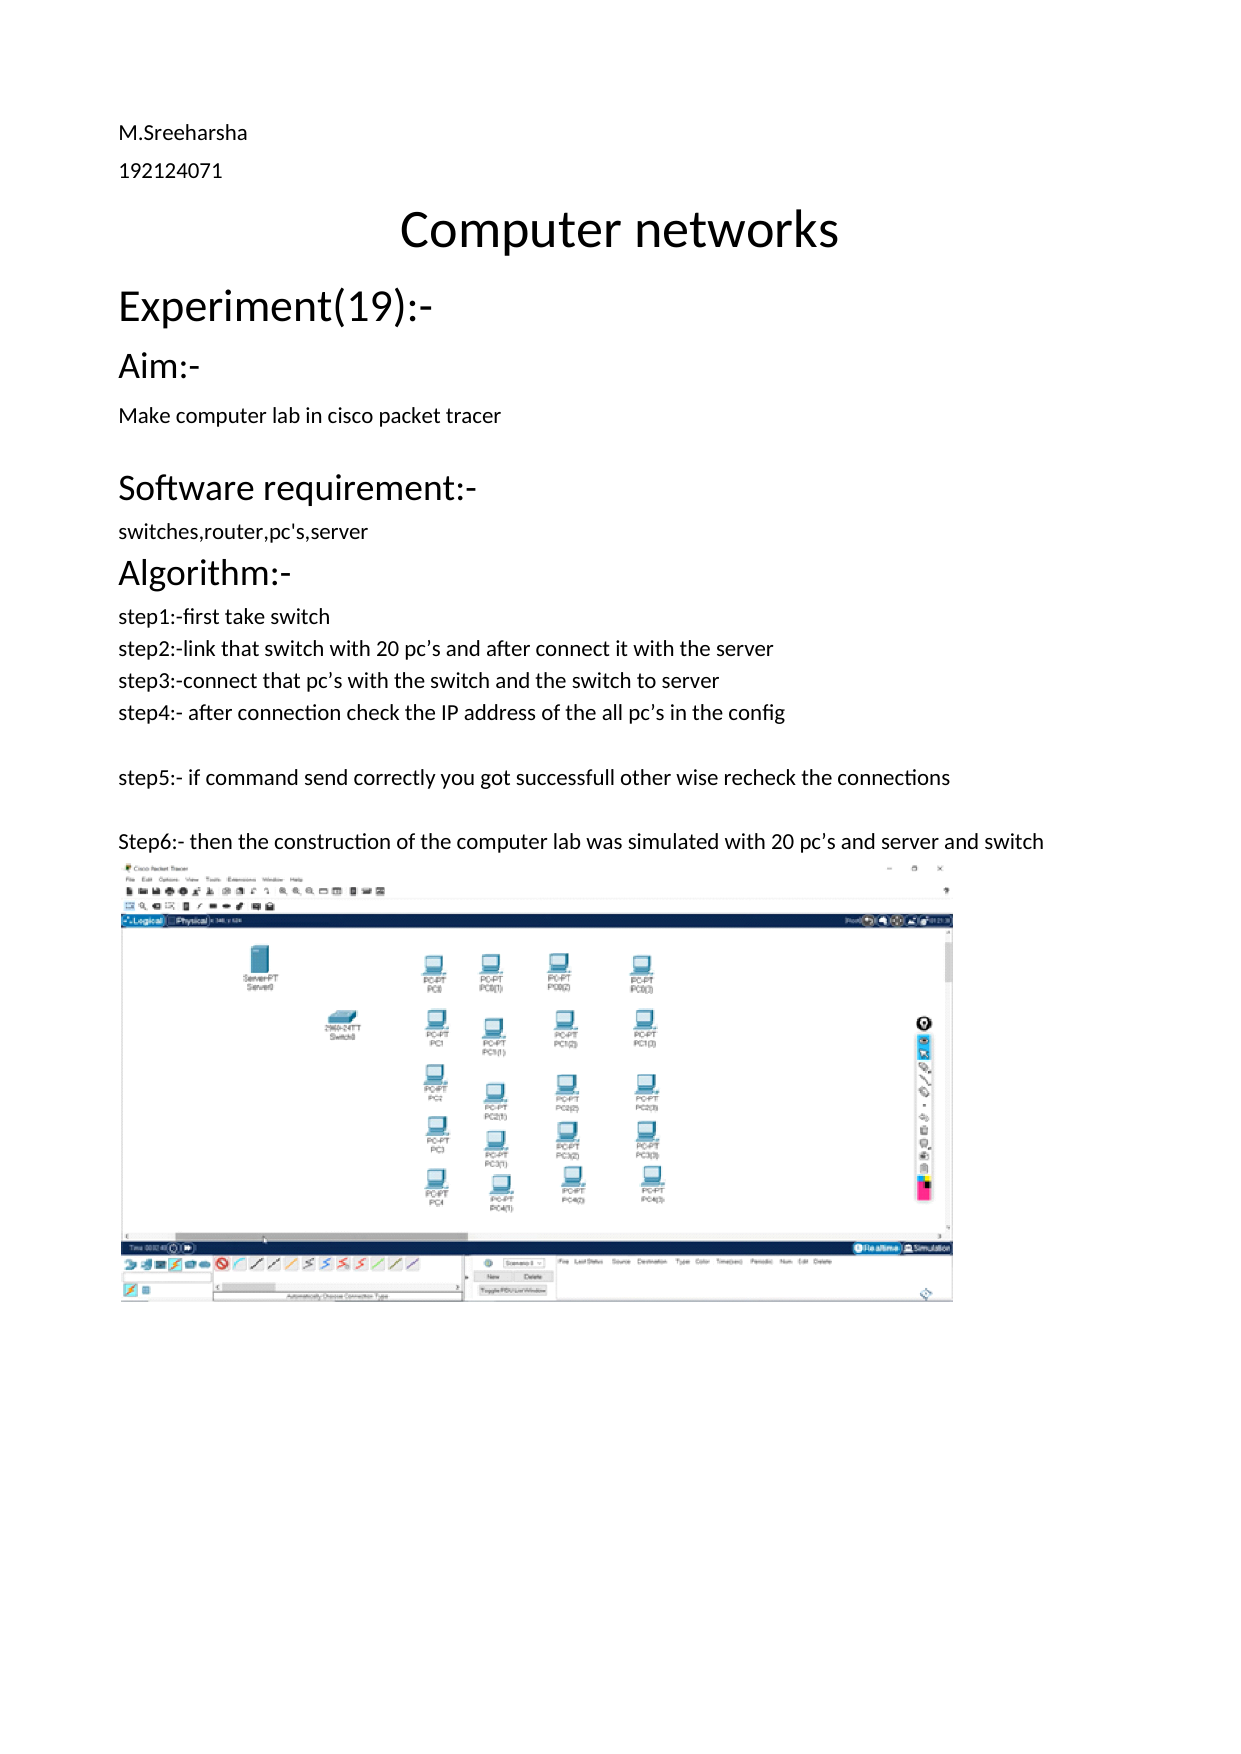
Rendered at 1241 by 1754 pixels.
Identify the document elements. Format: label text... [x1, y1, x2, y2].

text step1:-first take switch [118, 602, 1122, 630]
text Aim:- Make computer lab in cisco packet tracer [118, 342, 1122, 429]
text Computer networks [118, 195, 1122, 261]
text step5:- if command send correctly you got successfull other wise recheck the connections [118, 763, 1122, 791]
text Algorithm:- [118, 549, 1122, 595]
text 192124071 [118, 157, 1122, 184]
text Experiment(19):- [118, 277, 1122, 333]
text step4:- after connection check the IP address of the all pc’s in the config [118, 698, 1122, 726]
text step3:-connect that pc’s with the switch and the switch to server [118, 666, 1122, 694]
text switches,router,pc's,server [118, 517, 1122, 545]
text M.Sreeharsha [118, 118, 1122, 146]
text Software requirement:- [118, 464, 1122, 510]
text Step6:- then the construction of the computer lab was simulated with 20 pc’s and server and switch [118, 827, 1122, 855]
text step2:-link that switch with 20 pc’s and after connect it with the server [118, 634, 1122, 662]
